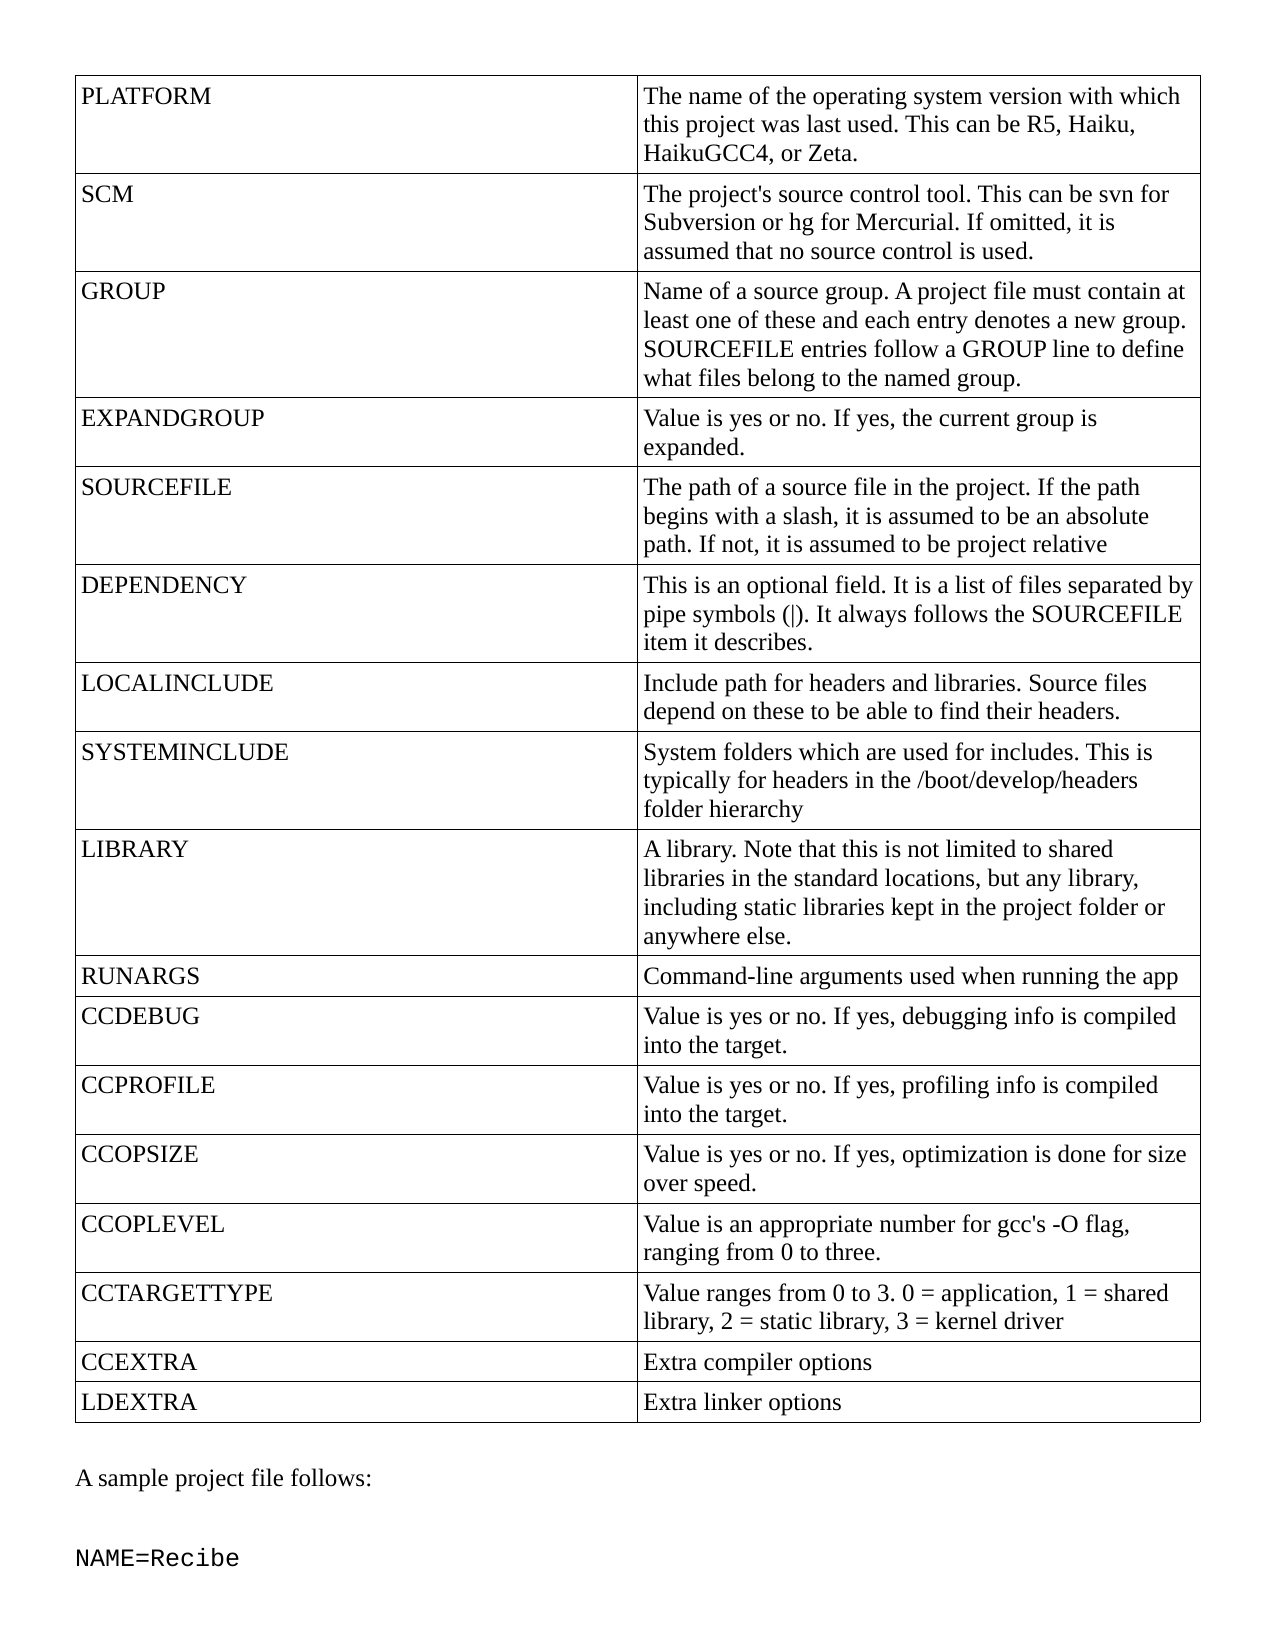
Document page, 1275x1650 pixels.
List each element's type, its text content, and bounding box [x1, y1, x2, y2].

text A sample project file follows: [75, 1463, 1200, 1492]
table_cell Value ranges from 0 to 3. 0 = application, 1 = shared library, 2 = static library, 3 = kernel driver [638, 1273, 1200, 1341]
table_cell CCDEBUG [76, 997, 637, 1065]
table_cell EXPANDGROUP [76, 398, 637, 466]
table_cell This is an optional field. It is a list of files separated by pipe symbols (|). It always follows the SOURCEFILE item it describes. [638, 565, 1200, 662]
table_cell CCEXTRA [76, 1342, 637, 1381]
table_cell LOCALINCLUDE [76, 663, 637, 731]
table_cell GROUP [76, 272, 637, 397]
table_cell LDEXTRA [76, 1382, 637, 1422]
table_cell A library. Note that this is not limited to shared libraries in the standard locations, but any library, including static libraries kept in the project folder or anywhere else. [638, 830, 1200, 955]
table_cell SCM [76, 174, 637, 271]
table_cell PLATFORM [76, 76, 637, 173]
table_cell Extra linker options [638, 1382, 1200, 1422]
table_cell Value is yes or no. If yes, the current group is expanded. [638, 398, 1200, 466]
table_cell SYSTEMINCLUDE [76, 732, 637, 829]
table_cell The name of the operating system version with which this project was last used. This can be R5, Haiku, HaikuGCC4, or Zeta. [638, 76, 1200, 173]
table_cell SOURCEFILE [76, 467, 637, 564]
table_cell System folders which are used for includes. This is typically for headers in the /boot/develop/headers folder hierarchy [638, 732, 1200, 829]
table_cell CCTARGETTYPE [76, 1273, 637, 1341]
table_cell DEPENDENCY [76, 565, 637, 662]
table_cell Value is yes or no. If yes, debugging info is compiled into the target. [638, 997, 1200, 1065]
table_cell The project's source control tool. This can be svn for Subversion or hg for Mercurial. If omitted, it is assumed that no source control is used. [638, 174, 1200, 271]
table_cell Value is yes or no. If yes, optimization is done for size over speed. [638, 1135, 1200, 1203]
table_cell Name of a source group. A project file must contain at least one of these and each entry denotes a new group. SOURCEFILE entries follow a GROUP line to define what files belong to the named group. [638, 272, 1200, 397]
table_cell Command-line arguments used when running the app [638, 956, 1200, 996]
text NAME=Recibe [75, 1545, 1200, 1574]
table_cell LIBRARY [76, 830, 637, 955]
table_cell Value is an appropriate number for gcc's -O flag, ranging from 0 to three. [638, 1204, 1200, 1272]
table_cell CCOPSIZE [76, 1135, 637, 1203]
table_cell The path of a source file in the project. If the path begins with a slash, it is assumed to be an absolute path. If not, it is assumed to be project relative [638, 467, 1200, 564]
table_cell Include path for headers and libraries. Source files depend on these to be able to find their headers. [638, 663, 1200, 731]
table_cell CCPROFILE [76, 1066, 637, 1134]
table_cell Extra compiler options [638, 1342, 1200, 1381]
table_cell Value is yes or no. If yes, profiling info is compiled into the target. [638, 1066, 1200, 1134]
table_cell CCOPLEVEL [76, 1204, 637, 1272]
table_cell RUNARGS [76, 956, 637, 996]
